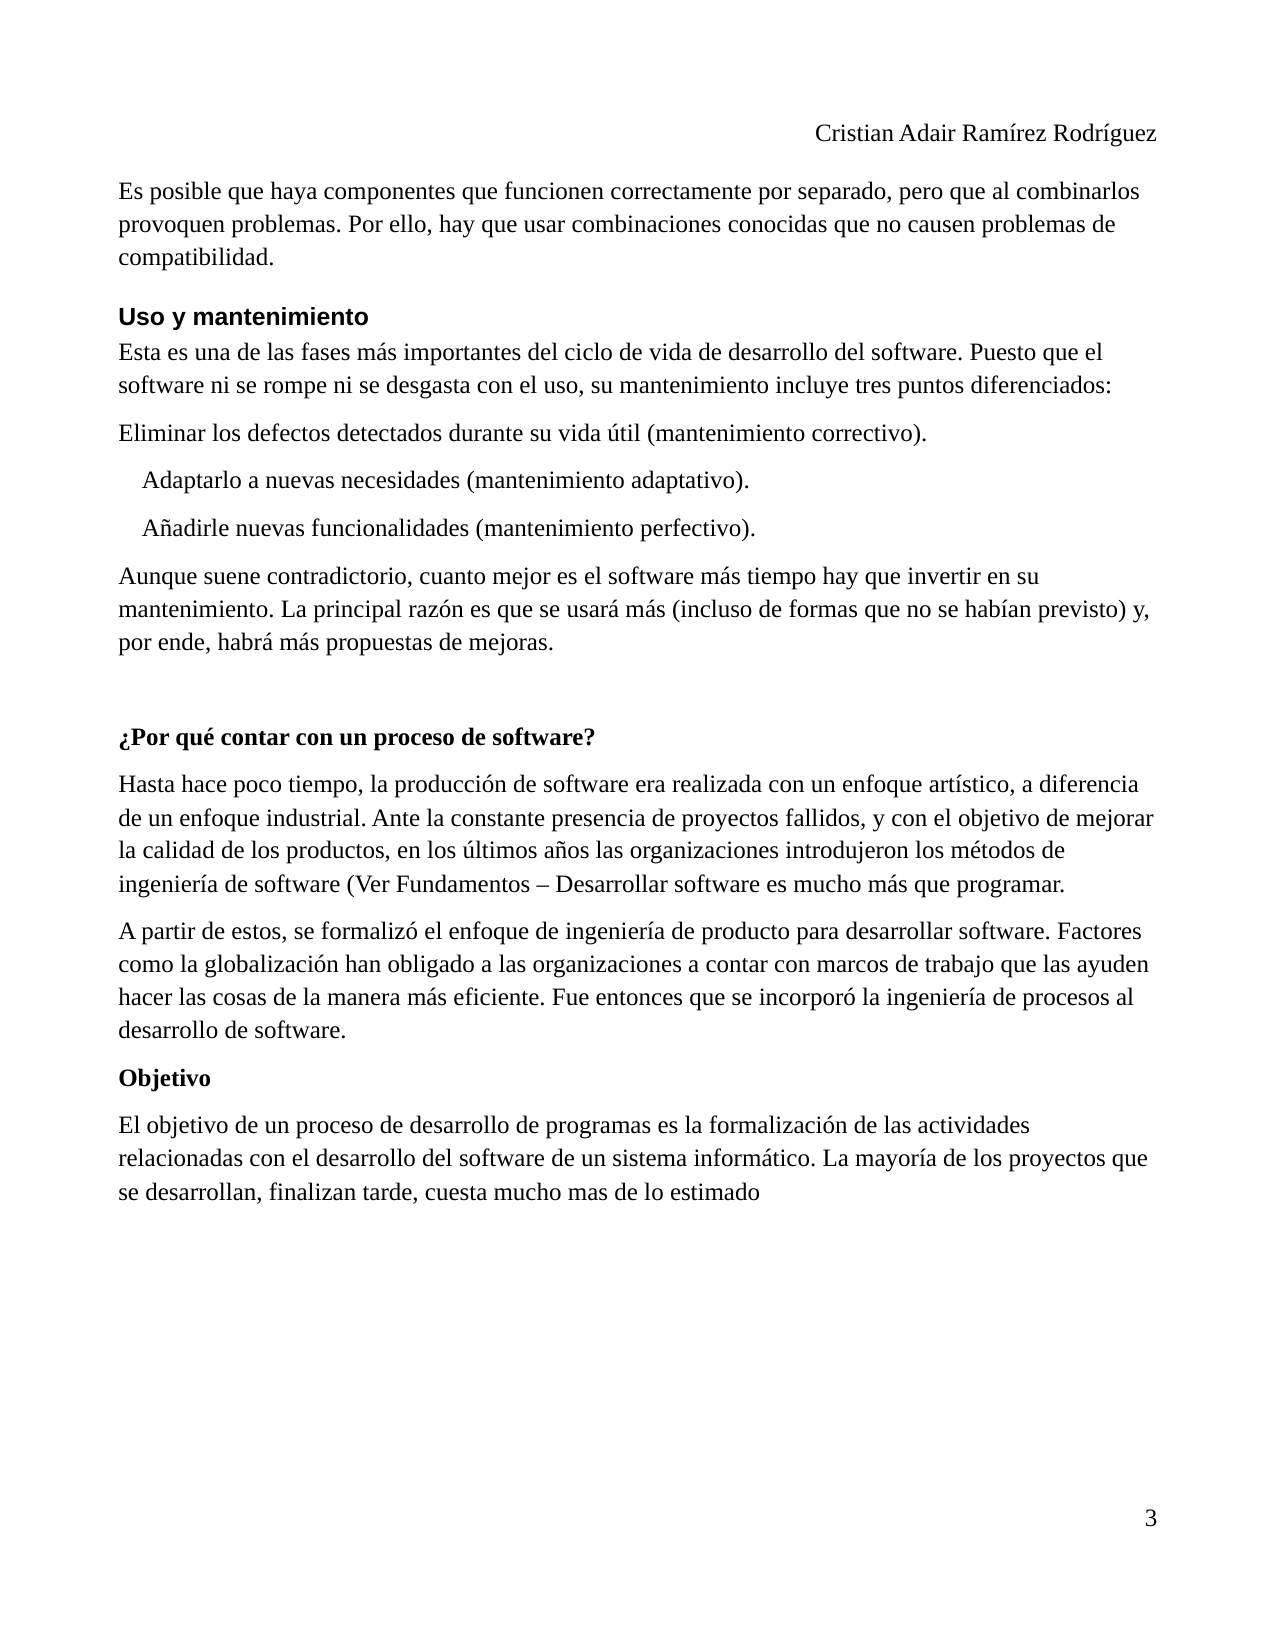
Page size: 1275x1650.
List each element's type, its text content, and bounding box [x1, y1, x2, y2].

subtitle Uso y mantenimiento [118, 302, 1157, 331]
text El objetivo de un proceso de desarrollo de programas es la formalización de las actividades relacionadas con el desarrollo del software de un sistema informático. La mayoría de los proyectos que se desarrollan, finalizan tarde, cuesta mucho mas de lo estimado [118, 1111, 1157, 1205]
text Esta es una de las fases más importantes del ciclo de vida de desarrollo del software. Puesto que el software ni se rompe ni se desgasta con el uso, su mantenimiento incluye tres puntos diferenciados: [118, 337, 1157, 399]
text A partir de estos, se formalizó el enfoque de ingeniería de producto para desarrollar software. Factores como la globalización han obligado a las organizaciones a contar con marcos de trabajo que las ayuden hacer las cosas de la manera más eficiente. Fue entonces que se incorporó la ingeniería de procesos al desarrollo de software. [118, 916, 1157, 1044]
text Eliminar los defectos detectados durante su vida útil (mantenimiento correctivo). [118, 418, 1157, 447]
text Objetivo [118, 1063, 1157, 1092]
text ¿Por qué contar con un proceso de software? [118, 722, 1157, 751]
text Hasta hace poco tiempo, la producción de software era realizada con un enfoque artístico, a diferencia de un enfoque industrial. Ante la constante presencia de proyectos fallidos, y con el objetivo de mejorar la calidad de los productos, en los últimos años las organizaciones introdujeron los métodos de ingeniería de software (Ver Fundamentos – Desarrollar software es mucho más que programar. [118, 769, 1157, 897]
text Adaptarlo a nuevas necesidades (mantenimiento adaptativo). [118, 466, 1157, 494]
text Aunque suene contradictorio, cuanto mejor es el software más tiempo hay que invertir en su mantenimiento. La principal razón es que se usará más (incluso de formas que no se habían previsto) y, por ende, habrá más propuestas de mejoras. [118, 561, 1157, 656]
text Añadirle nuevas funcionalidades (mantenimiento perfectivo). [118, 513, 1157, 542]
text Es posible que haya componentes que funcionen correctamente por separado, pero que al combinarlos provoquen problemas. Por ello, hay que usar combinaciones conocidas que no causen problemas de compatibilidad. [118, 176, 1157, 271]
